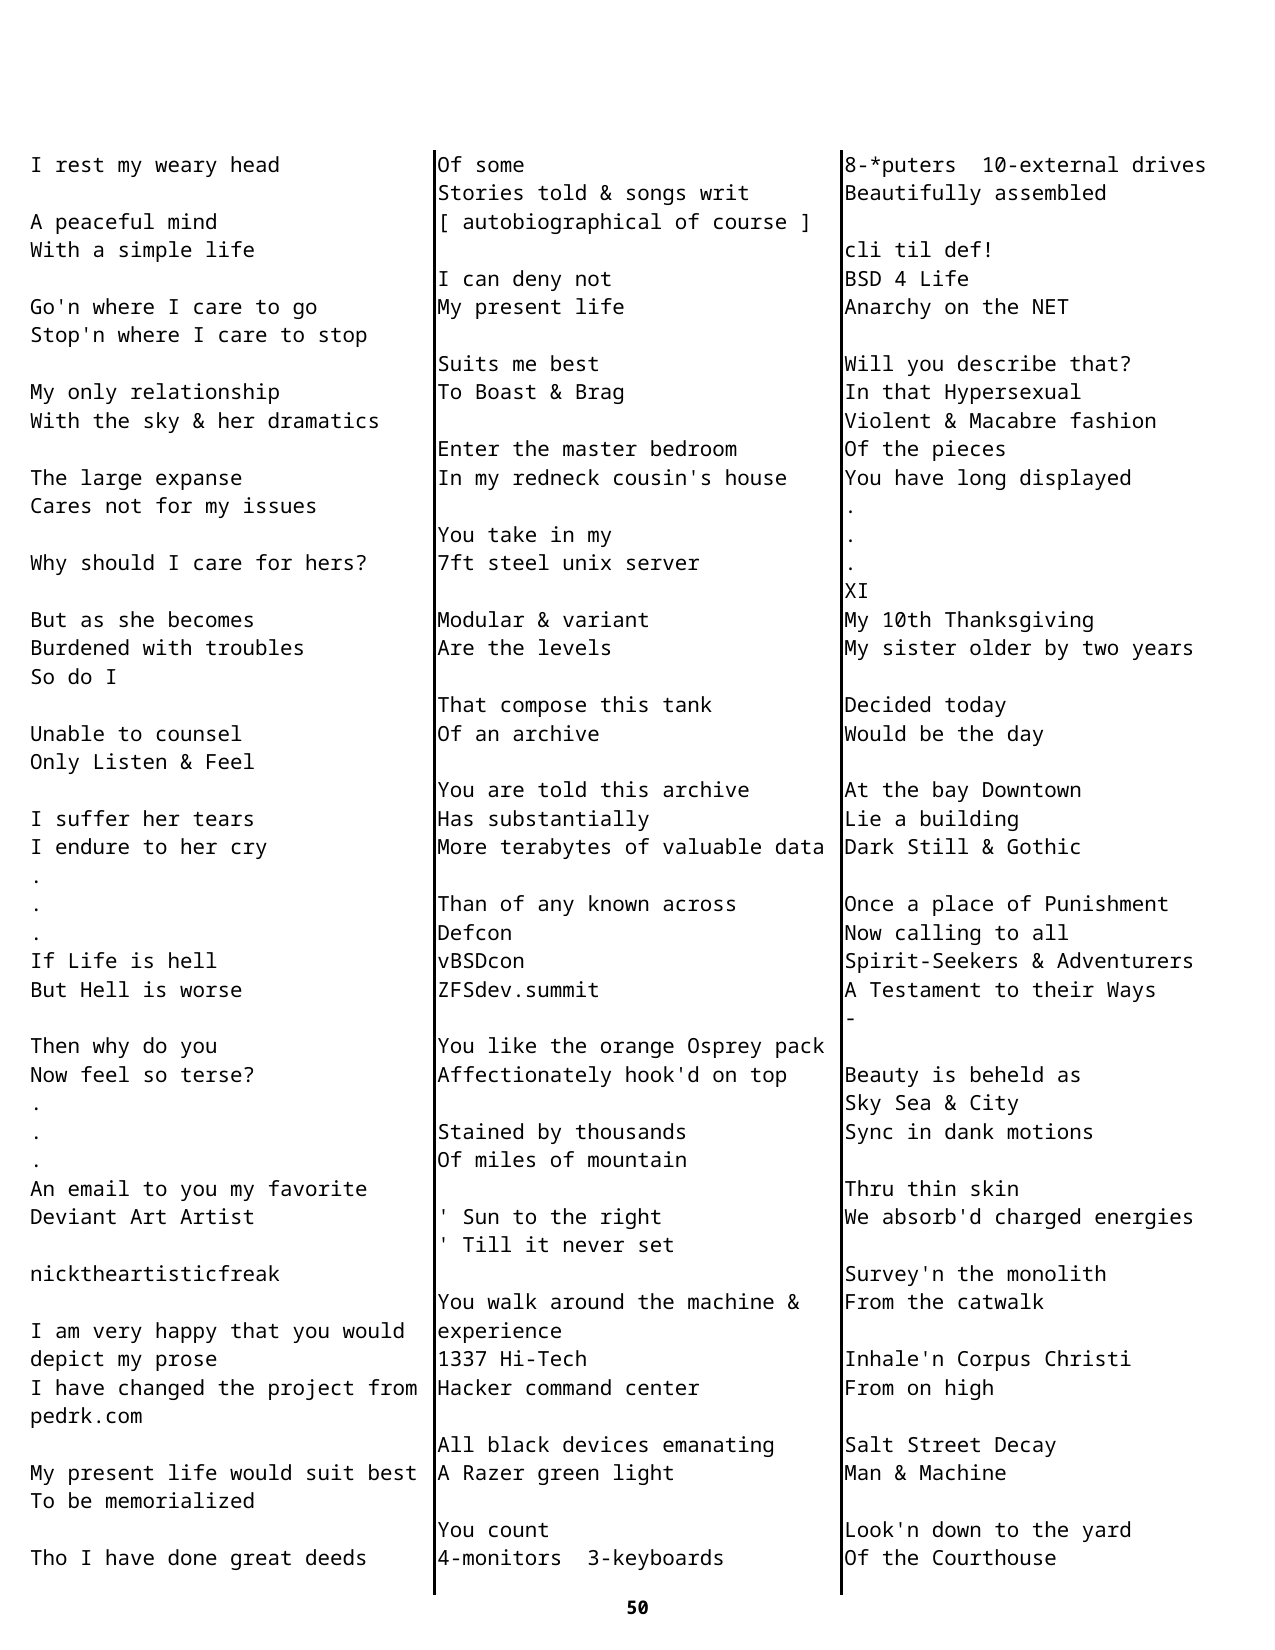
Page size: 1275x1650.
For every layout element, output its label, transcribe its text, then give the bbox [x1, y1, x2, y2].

text An email to you my favorite [30, 1174, 431, 1202]
text nicktheartisticfreak [30, 1259, 431, 1287]
text . [844, 491, 1245, 520]
text BSD 4 Life [844, 264, 1245, 292]
text You have long displayed [844, 463, 1245, 491]
text Of an archive [437, 719, 838, 747]
text So do I [30, 662, 431, 690]
text Suits me best [437, 349, 838, 377]
text My present life [437, 292, 838, 321]
text Deviant Art Artist [30, 1202, 431, 1231]
text Look'n down to the yard [844, 1515, 1245, 1543]
text . [30, 1088, 431, 1117]
text Lie a building [844, 804, 1245, 832]
text All black devices emanating [437, 1430, 838, 1458]
text Beautifully assembled [844, 178, 1245, 207]
text . [30, 861, 431, 889]
text My 10th Thanksgiving [844, 605, 1245, 633]
text Violent & Macabre fashion [844, 406, 1245, 434]
text That compose this tank [437, 690, 838, 719]
text Of the pieces [844, 434, 1245, 463]
text Cares not for my issues [30, 491, 431, 520]
text I can deny not [437, 264, 838, 292]
text Will you describe that? [844, 349, 1245, 377]
text I am very happy that you would depict my prose [30, 1316, 431, 1373]
text Dark Still & Gothic [844, 832, 1245, 861]
text In that Hypersexual [844, 377, 1245, 406]
text Than of any known across [437, 889, 838, 918]
text A Razer green light [437, 1458, 838, 1487]
text Would be the day [844, 719, 1245, 747]
text Of the Courthouse [844, 1543, 1245, 1572]
text Modular & variant [437, 605, 838, 633]
text . [844, 548, 1245, 577]
text Man & Machine [844, 1458, 1245, 1487]
text Now calling to all [844, 918, 1245, 946]
text cli til def! [844, 235, 1245, 264]
text Why should I care for hers? [30, 548, 431, 577]
text Hacker command center [437, 1373, 838, 1401]
text Decided today [844, 690, 1245, 719]
text 4-monitors 3-keyboards [437, 1543, 838, 1572]
text To Boast & Brag [437, 377, 838, 406]
text From on high [844, 1373, 1245, 1401]
text At the bay Downtown [844, 776, 1245, 804]
text . [30, 1145, 431, 1174]
text Defcon [437, 918, 838, 946]
text ZFSdev.summit [437, 975, 838, 1003]
text Now feel so terse? [30, 1060, 431, 1088]
text Inhale'n Corpus Christi [844, 1344, 1245, 1373]
text Of some [437, 150, 838, 178]
text You walk around the machine & experience [437, 1287, 838, 1344]
text Unable to counsel [30, 719, 431, 747]
text My only relationship [30, 377, 431, 406]
text . [30, 918, 431, 946]
text Tho I have done great deeds [30, 1543, 431, 1572]
text I suffer her tears [30, 804, 431, 832]
text My present life would suit best [30, 1458, 431, 1487]
text You are told this archive [437, 776, 838, 804]
text With a simple life [30, 235, 431, 264]
text My sister older by two years [844, 633, 1245, 662]
text To be memorialized [30, 1487, 431, 1515]
text Burdened with troubles [30, 633, 431, 662]
text ' Till it never set [437, 1231, 838, 1259]
text Enter the master bedroom [437, 434, 838, 463]
text You count [437, 1515, 838, 1543]
text Of miles of mountain [437, 1145, 838, 1174]
text Once a place of Punishment [844, 889, 1245, 918]
text We absorb'd charged energies [844, 1202, 1245, 1231]
text You like the orange Osprey pack [437, 1032, 838, 1060]
text With the sky & her dramatics [30, 406, 431, 434]
text Sync in dank motions [844, 1117, 1245, 1145]
text But as she becomes [30, 605, 431, 633]
text Salt Street Decay [844, 1430, 1245, 1458]
text XI [844, 577, 1245, 605]
text Affectionately hook'd on top [437, 1060, 838, 1088]
text I endure to her cry [30, 832, 431, 861]
text If Life is hell [30, 946, 431, 975]
text Survey'n the monolith [844, 1259, 1245, 1287]
text [ autobiographical of course ] [437, 207, 838, 235]
text - [844, 1003, 1245, 1032]
text Stained by thousands [437, 1117, 838, 1145]
text Sky Sea & City [844, 1088, 1245, 1117]
text . [30, 889, 431, 918]
text Then why do you [30, 1032, 431, 1060]
text Beauty is beheld as [844, 1060, 1245, 1088]
text Anarchy on the NET [844, 292, 1245, 321]
text Stop'n where I care to stop [30, 321, 431, 349]
text From the catwalk [844, 1287, 1245, 1316]
text The large expanse [30, 463, 431, 491]
text 7ft steel unix server [437, 548, 838, 577]
text You take in my [437, 520, 838, 548]
text Spirit-Seekers & Adventurers [844, 946, 1245, 975]
text Only Listen & Feel [30, 747, 431, 776]
text Go'n where I care to go [30, 292, 431, 321]
text . [844, 520, 1245, 548]
text I rest my weary head [30, 150, 431, 178]
text ' Sun to the right [437, 1202, 838, 1231]
text 1337 Hi-Tech [437, 1344, 838, 1373]
text More terabytes of valuable data [437, 832, 838, 861]
text vBSDcon [437, 946, 838, 975]
text But Hell is worse [30, 975, 431, 1003]
text Thru thin skin [844, 1174, 1245, 1202]
text A peaceful mind [30, 207, 431, 235]
text 8-*puters 10-external drives [844, 150, 1245, 178]
text Are the levels [437, 633, 838, 662]
text In my redneck cousin's house [437, 463, 838, 491]
text A Testament to their Ways [844, 975, 1245, 1003]
text Has substantially [437, 804, 838, 832]
text I have changed the project from pedrk.com [30, 1373, 431, 1430]
text Stories told & songs writ [437, 178, 838, 207]
text . [30, 1117, 431, 1145]
